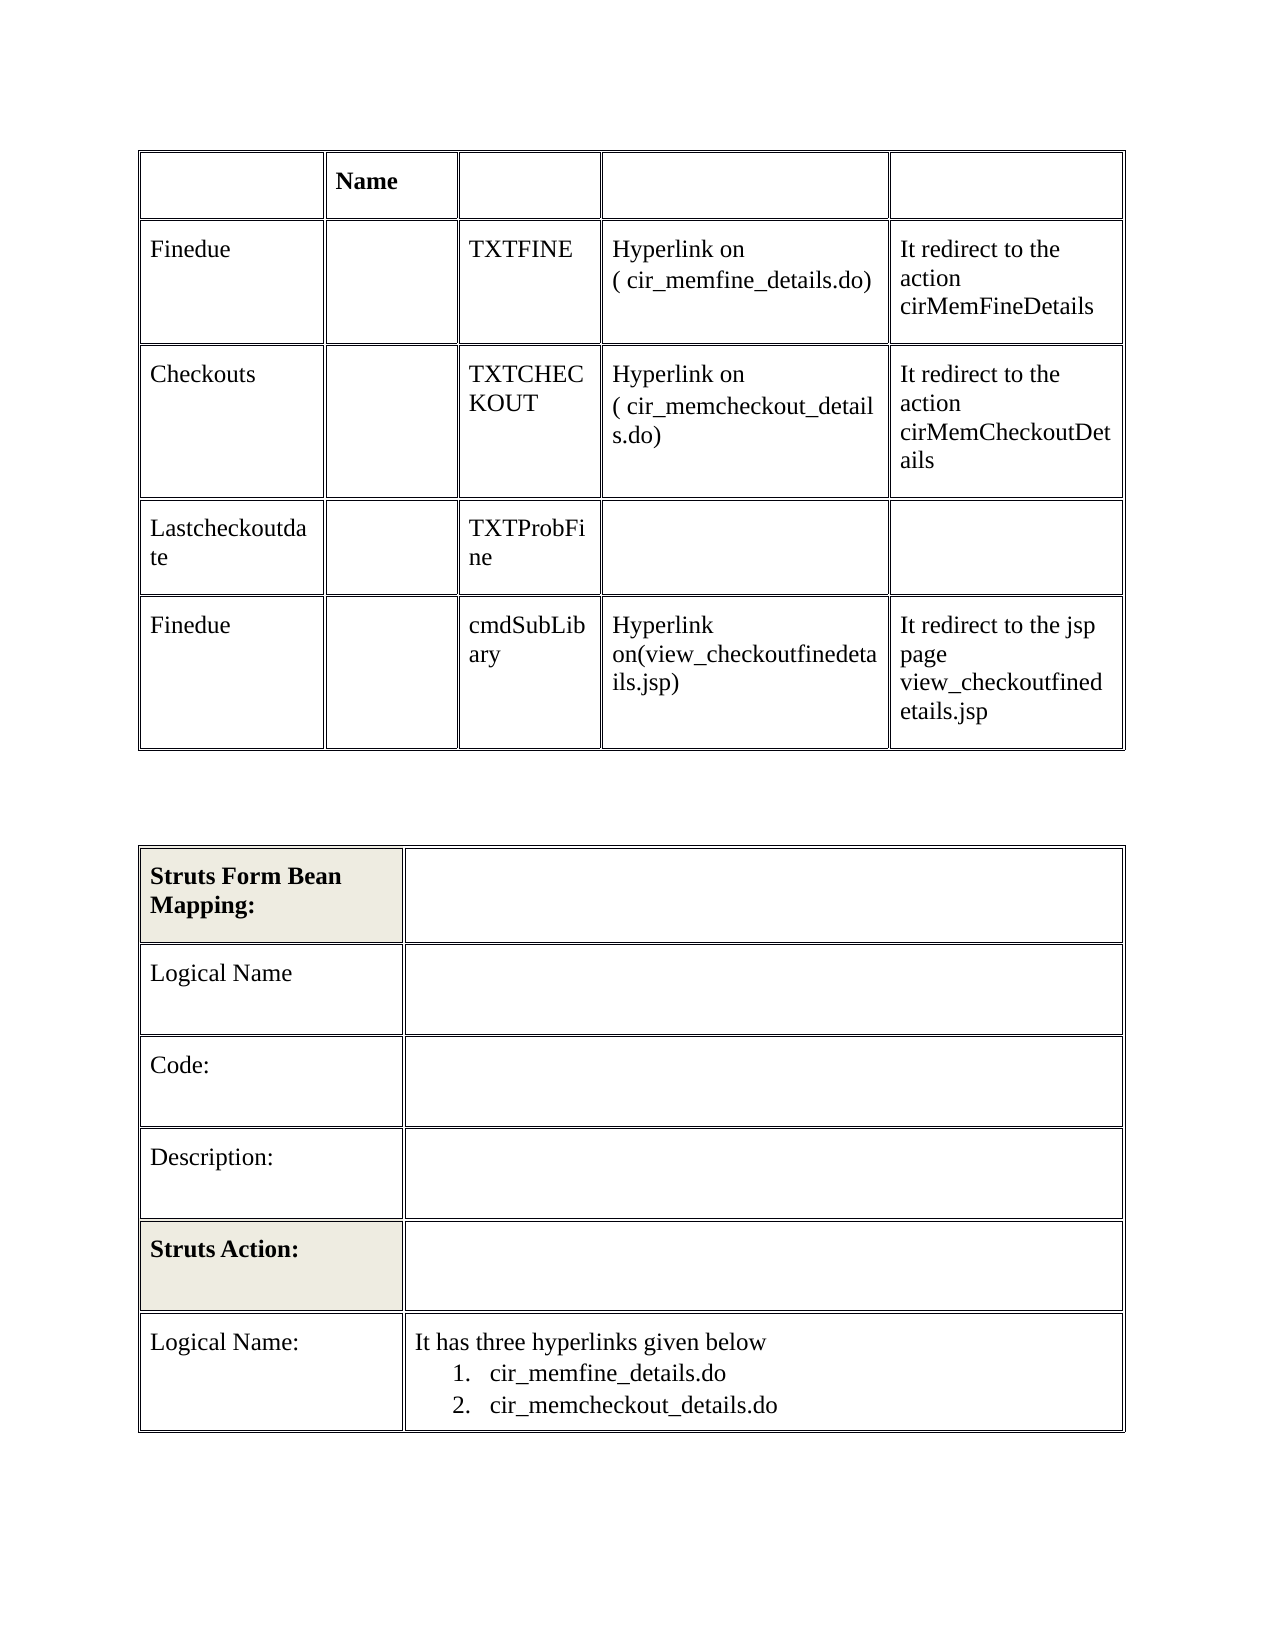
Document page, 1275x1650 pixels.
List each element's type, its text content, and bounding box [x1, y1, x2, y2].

table_cell It redirect to the jsp page view_checkoutfinedetails.jsp [891, 597, 1122, 748]
table_cell Logical Name [141, 945, 402, 1034]
table_header [141, 153, 323, 218]
table_cell Hyperlink on ( cir_memfine_details.do) [603, 221, 888, 343]
table_cell Checkouts [141, 346, 323, 497]
table_header Name [327, 153, 457, 218]
table_cell [406, 945, 1122, 1034]
table_cell [406, 1222, 1122, 1310]
table_cell [327, 221, 457, 343]
table_cell [327, 346, 457, 497]
table_header Struts Form Bean Mapping: [141, 849, 402, 942]
table_cell cmdSubLibary [460, 597, 600, 748]
table_cell It redirect to the action cirMemCheckoutDetails [891, 346, 1122, 497]
table_cell [603, 501, 888, 594]
table_cell Code: [141, 1037, 402, 1126]
table_cell Description: [141, 1129, 402, 1218]
table_header [406, 849, 1122, 942]
table_header [891, 153, 1122, 218]
table_header [460, 153, 600, 218]
table_cell Lastcheckoutdate [141, 501, 323, 594]
table_cell It redirect to the action cirMemFineDetails [891, 221, 1122, 343]
table_cell [327, 597, 457, 748]
table_cell TXTCHECKOUT [460, 346, 600, 497]
table_cell [891, 501, 1122, 594]
table_cell TXTFINE [460, 221, 600, 343]
table_cell Hyperlink on(view_checkoutfinedetails.jsp) [603, 597, 888, 748]
table_cell [406, 1037, 1122, 1126]
table_cell It has three hyperlinks given below cir_memfine_details.do cir_memcheckout_details.do [406, 1314, 1122, 1429]
table_cell Logical Name: [141, 1314, 402, 1429]
table_cell [406, 1129, 1122, 1218]
table_cell Finedue [141, 221, 323, 343]
table_cell Struts Action: [141, 1222, 402, 1310]
table_cell [327, 501, 457, 594]
table_cell TXTProbFine [460, 501, 600, 594]
table_cell Hyperlink on ( cir_memcheckout_details.do) [603, 346, 888, 497]
table_header [603, 153, 888, 218]
table_cell Finedue [141, 597, 323, 748]
